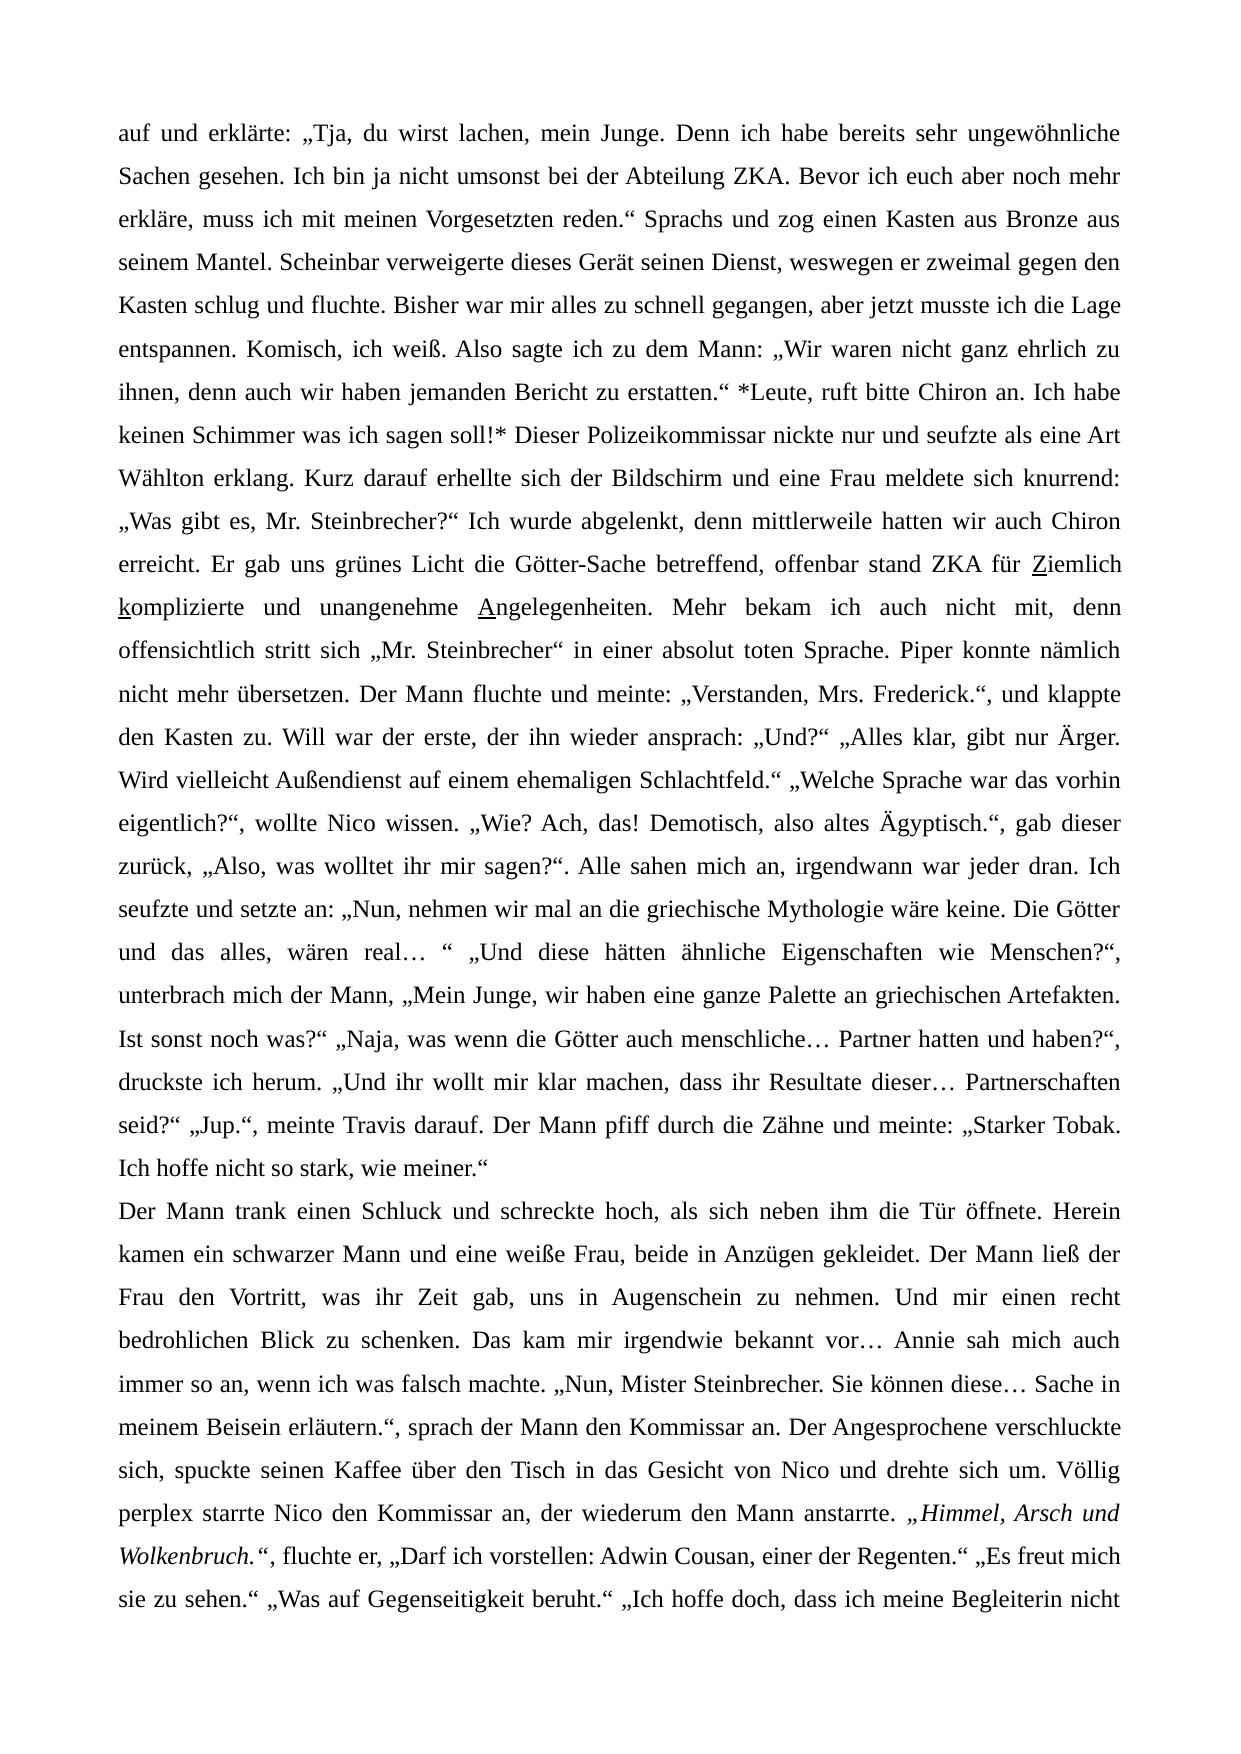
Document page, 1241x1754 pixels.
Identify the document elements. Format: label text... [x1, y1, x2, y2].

text auf und erklärte: „Tja, du wirst lachen, mein Junge. Denn ich habe bereits sehr ungewöhnliche Sachen gesehen. Ich bin ja nicht umsonst bei der Abteilung ZKA. Bevor ich euch aber noch mehr erkläre, muss ich mit meinen Vorgesetzten reden.“ Sprachs und zog einen Kasten aus Bronze aus seinem Mantel. Scheinbar verweigerte dieses Gerät seinen Dienst, weswegen er zweimal gegen den Kasten schlug und fluchte. Bisher war mir alles zu schnell gegangen, aber jetzt musste ich die Lage entspannen. Komisch, ich weiß. Also sagte ich zu dem Mann: „Wir waren nicht ganz ehrlich zu ihnen, denn auch wir haben jemanden Bericht zu erstatten.“ *Leute, ruft bitte Chiron an. Ich habe keinen Schimmer was ich sagen soll!* Dieser Polizeikommissar nickte nur und seufzte als eine Art Wählton erklang. Kurz darauf erhellte sich der Bildschirm und eine Frau meldete sich knurrend: „Was gibt es, Mr. Steinbrecher?“ Ich wurde abgelenkt, denn mittlerweile hatten wir auch Chiron erreicht. Er gab uns grünes Licht die Götter-Sache betreffend, offenbar stand ZKA für Ziemlich komplizierte und unangenehme Angelegenheiten. Mehr bekam ich auch nicht mit, denn offensichtlich stritt sich „Mr. Steinbrecher“ in einer absolut toten Sprache. Piper konnte nämlich nicht mehr übersetzen. Der Mann fluchte und meinte: „Verstanden, Mrs. Frederick.“, und klappte den Kasten zu. Will war der erste, der ihn wieder ansprach: „Und?“ „Alles klar, gibt nur Ärger. Wird vielleicht Außendienst auf einem ehemaligen Schlachtfeld.“ „Welche Sprache war das vorhin eigentlich?“, wollte Nico wissen. „Wie? Ach, das! Demotisch, also altes Ägyptisch.“, gab dieser zurück, „Also, was wolltet ihr mir sagen?“. Alle sahen mich an, irgendwann war jeder dran. Ich seufzte und setzte an: „Nun, nehmen wir mal an die griechische Mythologie wäre keine. Die Götter und das alles, wären real… “ „Und diese hätten ähnliche Eigenschaften wie Menschen?“, unterbrach mich der Mann, „Mein Junge, wir haben eine ganze Palette an griechischen Artefakten. Ist sonst noch was?“ „Naja, was wenn die Götter auch menschliche… Partner hatten und haben?“, druckste ich herum. „Und ihr wollt mir klar machen, dass ihr Resultate dieser… Partnerschaften seid?“ „Jup.“, meinte Travis darauf. Der Mann pfiff durch die Zähne und meinte: „Starker Tobak. Ich hoffe nicht so stark, wie meiner.“ [118, 118, 1122, 1182]
text Der Mann trank einen Schluck und schreckte hoch, als sich neben ihm die Tür öffnete. Herein kamen ein schwarzer Mann und eine weiße Frau, beide in Anzügen gekleidet. Der Mann ließ der Frau den Vortritt, was ihr Zeit gab, uns in Augenschein zu nehmen. Und mir einen recht bedrohlichen Blick zu schenken. Das kam mir irgendwie bekannt vor… Annie sah mich auch immer so an, wenn ich was falsch machte. „Nun, Mister Steinbrecher. Sie können diese… Sache in meinem Beisein erläutern.“, sprach der Mann den Kommissar an. Der Angesprochene verschluckte sich, spuckte seinen Kaffee über den Tisch in das Gesicht von Nico und drehte sich um. Völlig perplex starrte Nico den Kommissar an, der wiederum den Mann anstarrte. „Himmel, Arsch und Wolkenbruch.“, fluchte er, „Darf ich vorstellen: Adwin Cousan, einer der Regenten.“ „Es freut mich sie zu sehen.“ „Was auf Gegenseitigkeit beruht.“ „Ich hoffe doch, dass ich meine Begleiterin nicht [118, 1196, 1122, 1613]
